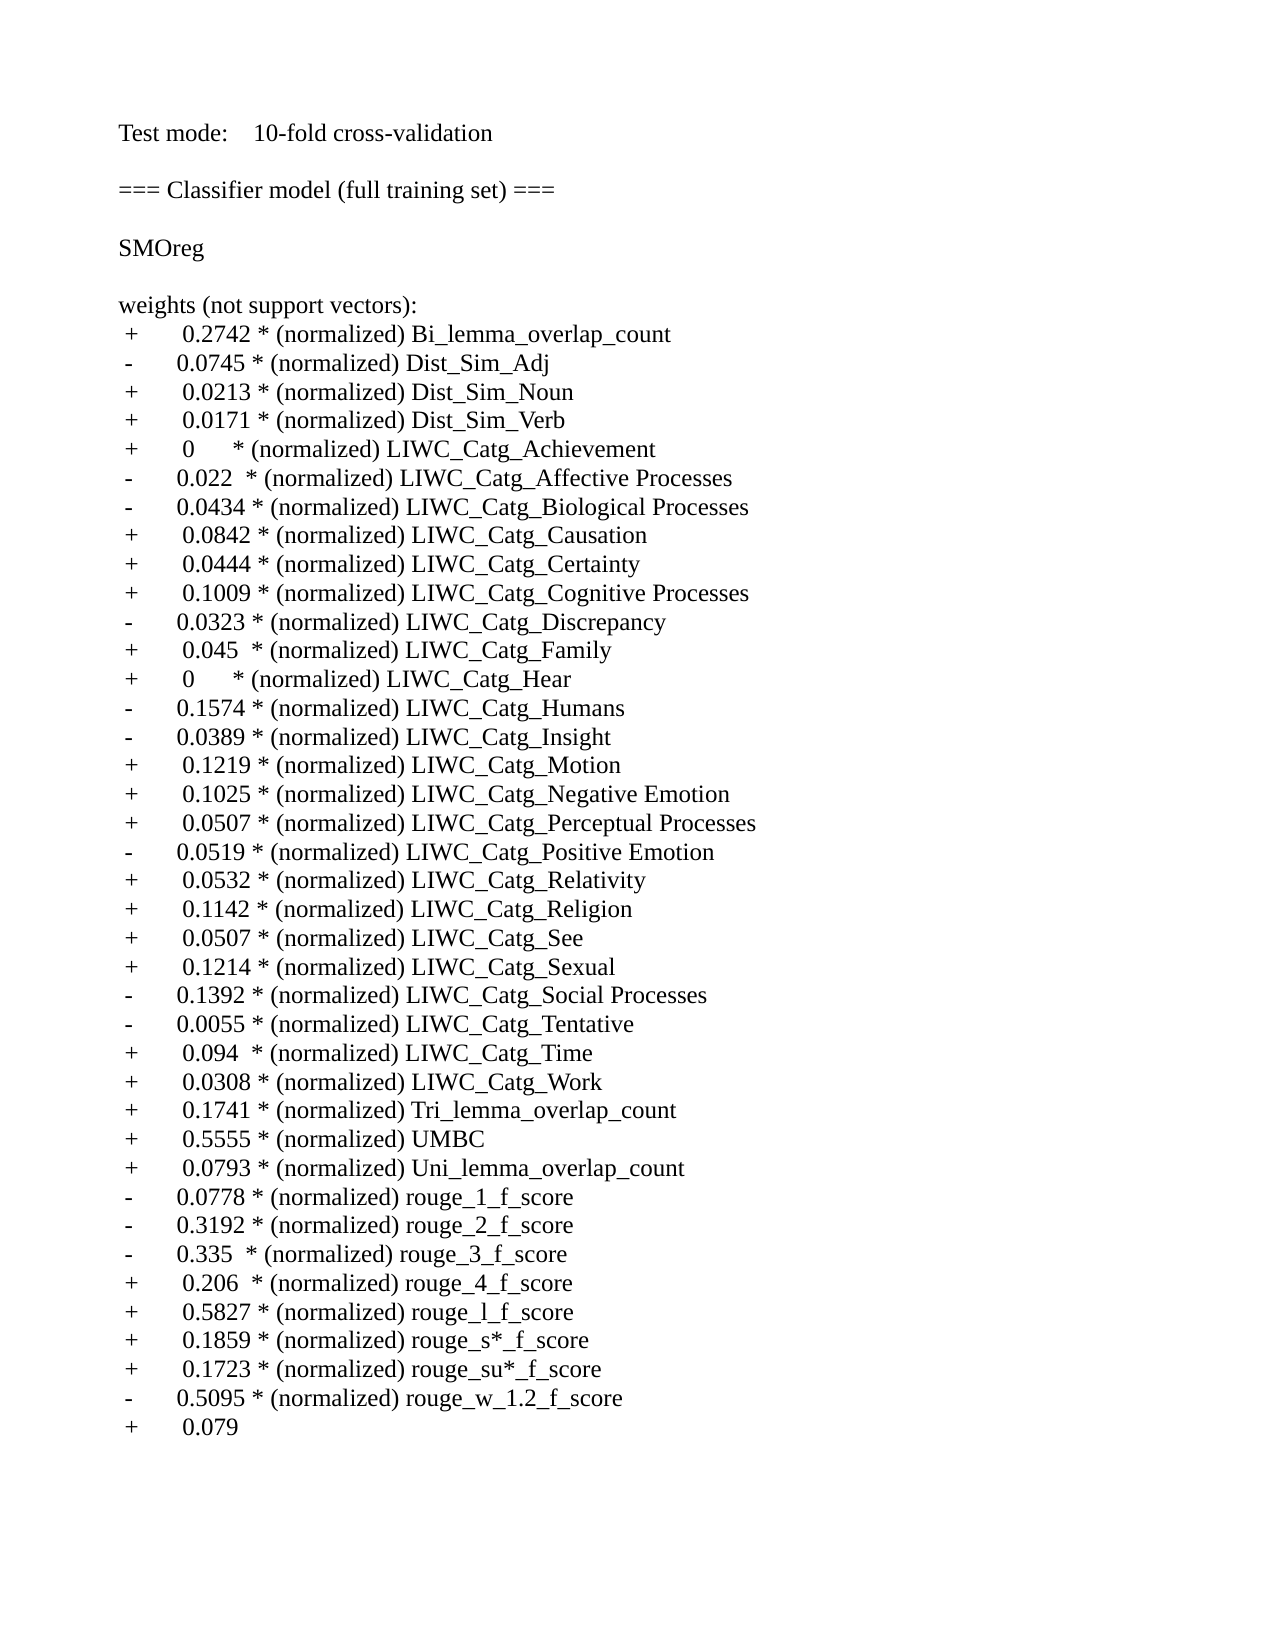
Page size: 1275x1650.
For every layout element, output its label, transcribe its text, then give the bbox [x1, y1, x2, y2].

text - 0.0745 * (normalized) Dist_Sim_Adj [118, 348, 1157, 377]
text - 0.5095 * (normalized) rouge_w_1.2_f_score [118, 1383, 1157, 1412]
text - 0.335 * (normalized) rouge_3_f_score [118, 1239, 1157, 1268]
text + 0.1142 * (normalized) LIWC_Catg_Religion [118, 894, 1157, 923]
text === Classifier model (full training set) === [118, 176, 1157, 204]
text + 0.0793 * (normalized) Uni_lemma_overlap_count [118, 1153, 1157, 1182]
text - 0.0389 * (normalized) LIWC_Catg_Insight [118, 722, 1157, 751]
text + 0.0842 * (normalized) LIWC_Catg_Causation [118, 521, 1157, 549]
text + 0 * (normalized) LIWC_Catg_Achievement [118, 434, 1157, 463]
text + 0.0532 * (normalized) LIWC_Catg_Relativity [118, 866, 1157, 894]
text + 0.206 * (normalized) rouge_4_f_score [118, 1268, 1157, 1297]
text - 0.0519 * (normalized) LIWC_Catg_Positive Emotion [118, 837, 1157, 866]
text + 0.1859 * (normalized) rouge_s*_f_score [118, 1326, 1157, 1354]
text + 0.5555 * (normalized) UMBC [118, 1124, 1157, 1153]
text - 0.022 * (normalized) LIWC_Catg_Affective Processes [118, 463, 1157, 492]
text - 0.1574 * (normalized) LIWC_Catg_Humans [118, 693, 1157, 722]
text - 0.0055 * (normalized) LIWC_Catg_Tentative [118, 1009, 1157, 1038]
text + 0.094 * (normalized) LIWC_Catg_Time [118, 1038, 1157, 1067]
text + 0.0171 * (normalized) Dist_Sim_Verb [118, 406, 1157, 434]
text - 0.0434 * (normalized) LIWC_Catg_Biological Processes [118, 492, 1157, 521]
text + 0.1214 * (normalized) LIWC_Catg_Sexual [118, 952, 1157, 981]
text + 0.1025 * (normalized) LIWC_Catg_Negative Emotion [118, 779, 1157, 808]
text + 0.1723 * (normalized) rouge_su*_f_score [118, 1354, 1157, 1383]
text + 0.0308 * (normalized) LIWC_Catg_Work [118, 1067, 1157, 1096]
text - 0.3192 * (normalized) rouge_2_f_score [118, 1211, 1157, 1239]
text + 0.045 * (normalized) LIWC_Catg_Family [118, 636, 1157, 664]
text + 0.1009 * (normalized) LIWC_Catg_Cognitive Processes [118, 578, 1157, 607]
text + 0.0507 * (normalized) LIWC_Catg_See [118, 923, 1157, 952]
text + 0.1219 * (normalized) LIWC_Catg_Motion [118, 751, 1157, 779]
text + 0.079 [118, 1412, 1157, 1441]
text - 0.1392 * (normalized) LIWC_Catg_Social Processes [118, 981, 1157, 1009]
text Test mode: 10-fold cross-validation [118, 118, 1157, 147]
text SMOreg [118, 233, 1157, 262]
text - 0.0323 * (normalized) LIWC_Catg_Discrepancy [118, 607, 1157, 636]
text + 0.2742 * (normalized) Bi_lemma_overlap_count [118, 319, 1157, 348]
text + 0.5827 * (normalized) rouge_l_f_score [118, 1297, 1157, 1326]
text + 0.0507 * (normalized) LIWC_Catg_Perceptual Processes [118, 808, 1157, 837]
text + 0 * (normalized) LIWC_Catg_Hear [118, 664, 1157, 693]
text + 0.1741 * (normalized) Tri_lemma_overlap_count [118, 1096, 1157, 1124]
text weights (not support vectors): [118, 291, 1157, 319]
text - 0.0778 * (normalized) rouge_1_f_score [118, 1182, 1157, 1211]
text + 0.0213 * (normalized) Dist_Sim_Noun [118, 377, 1157, 406]
text + 0.0444 * (normalized) LIWC_Catg_Certainty [118, 549, 1157, 578]
